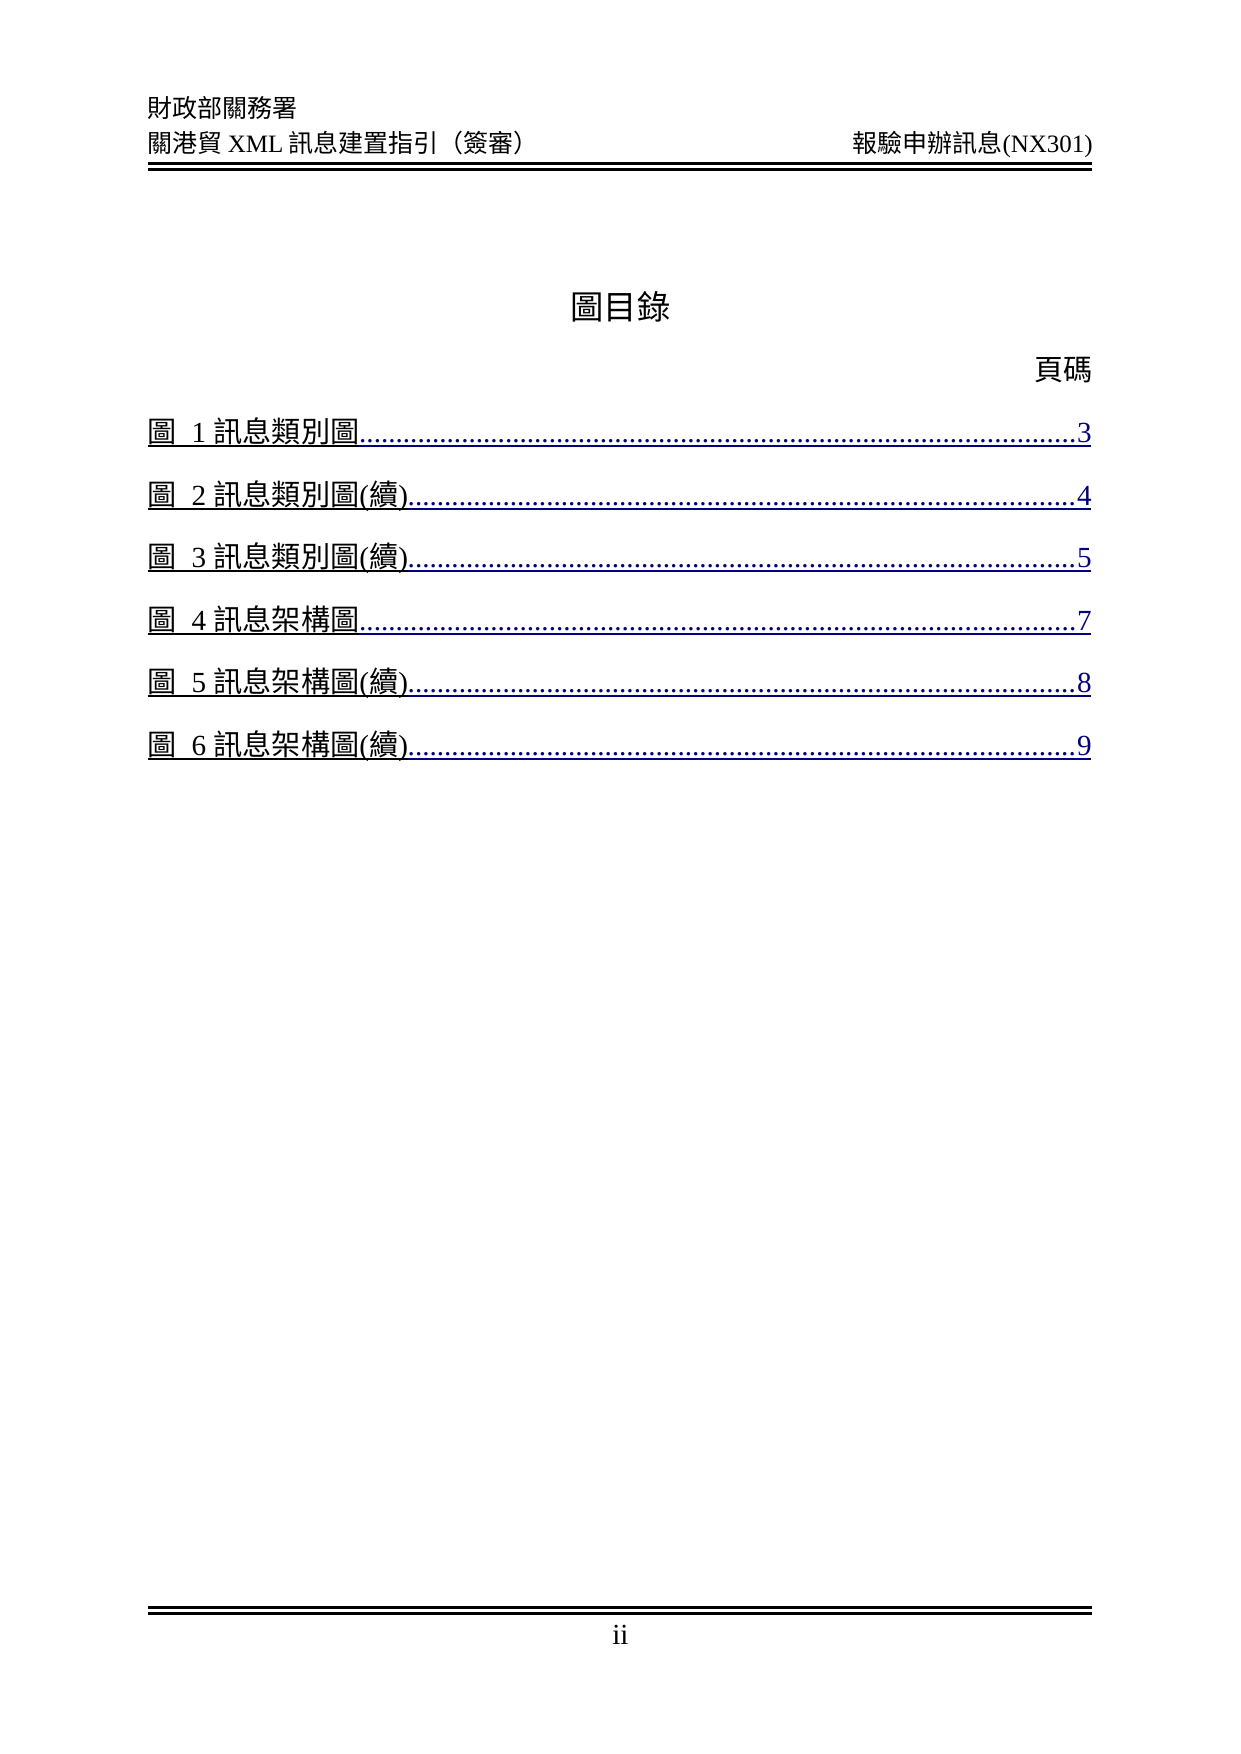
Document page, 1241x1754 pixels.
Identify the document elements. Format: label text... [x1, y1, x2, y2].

text 圖 2 訊息類別圖(續) 4 [148, 451, 1092, 513]
text 圖 5 訊息架構圖(續) 8 [148, 638, 1092, 701]
text 圖 1 訊息類別圖 3 [148, 388, 1092, 451]
text 頁碼 [148, 326, 1092, 388]
text 圖 3 訊息類別圖(續) 5 [148, 513, 1092, 576]
text 圖 4 訊息架構圖 7 [148, 576, 1092, 638]
text 圖 6 訊息架構圖(續) 9 [148, 701, 1092, 763]
text 圖目錄 [148, 263, 1092, 326]
